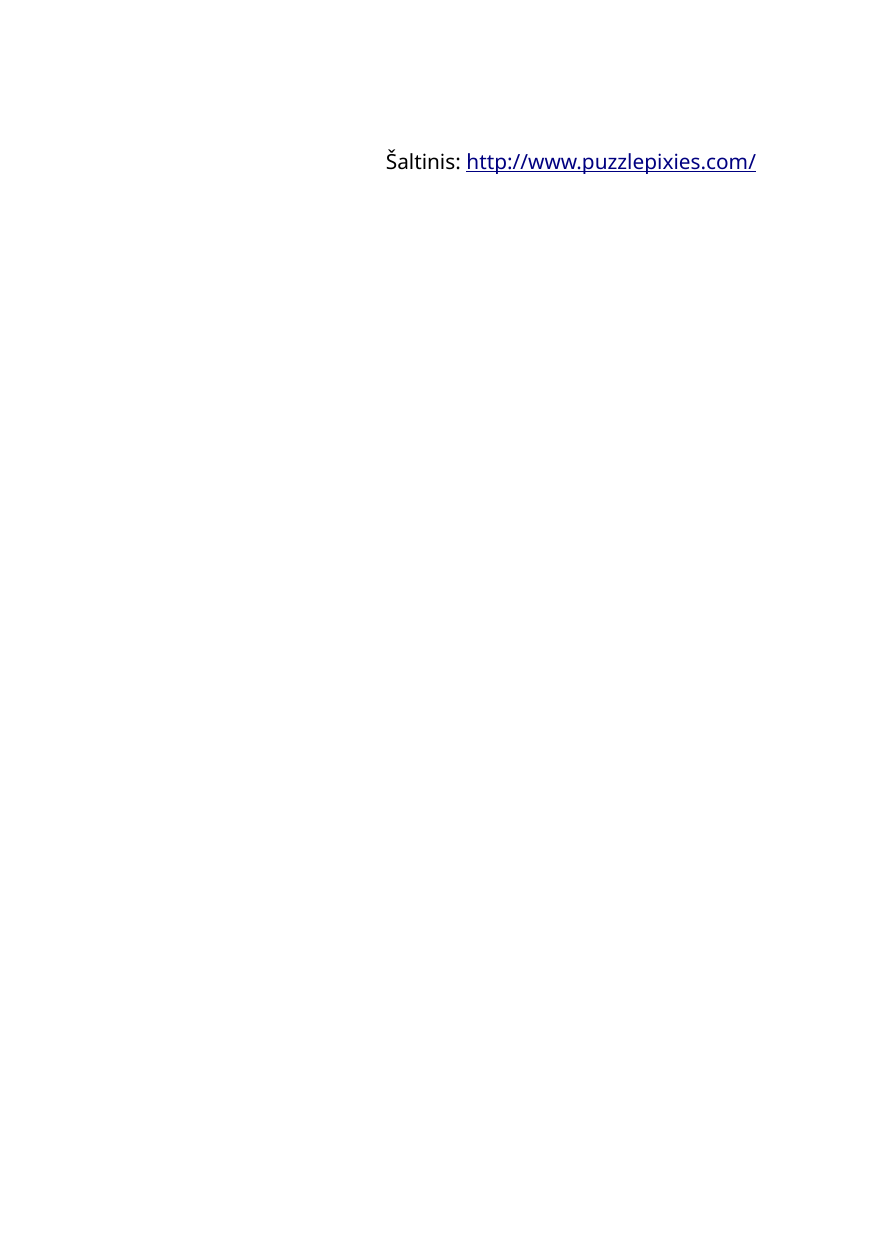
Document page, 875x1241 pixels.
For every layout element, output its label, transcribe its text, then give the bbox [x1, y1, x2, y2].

text Šaltinis: http://www.puzzlepixies.com/ [118, 147, 756, 175]
text [118, 118, 756, 147]
